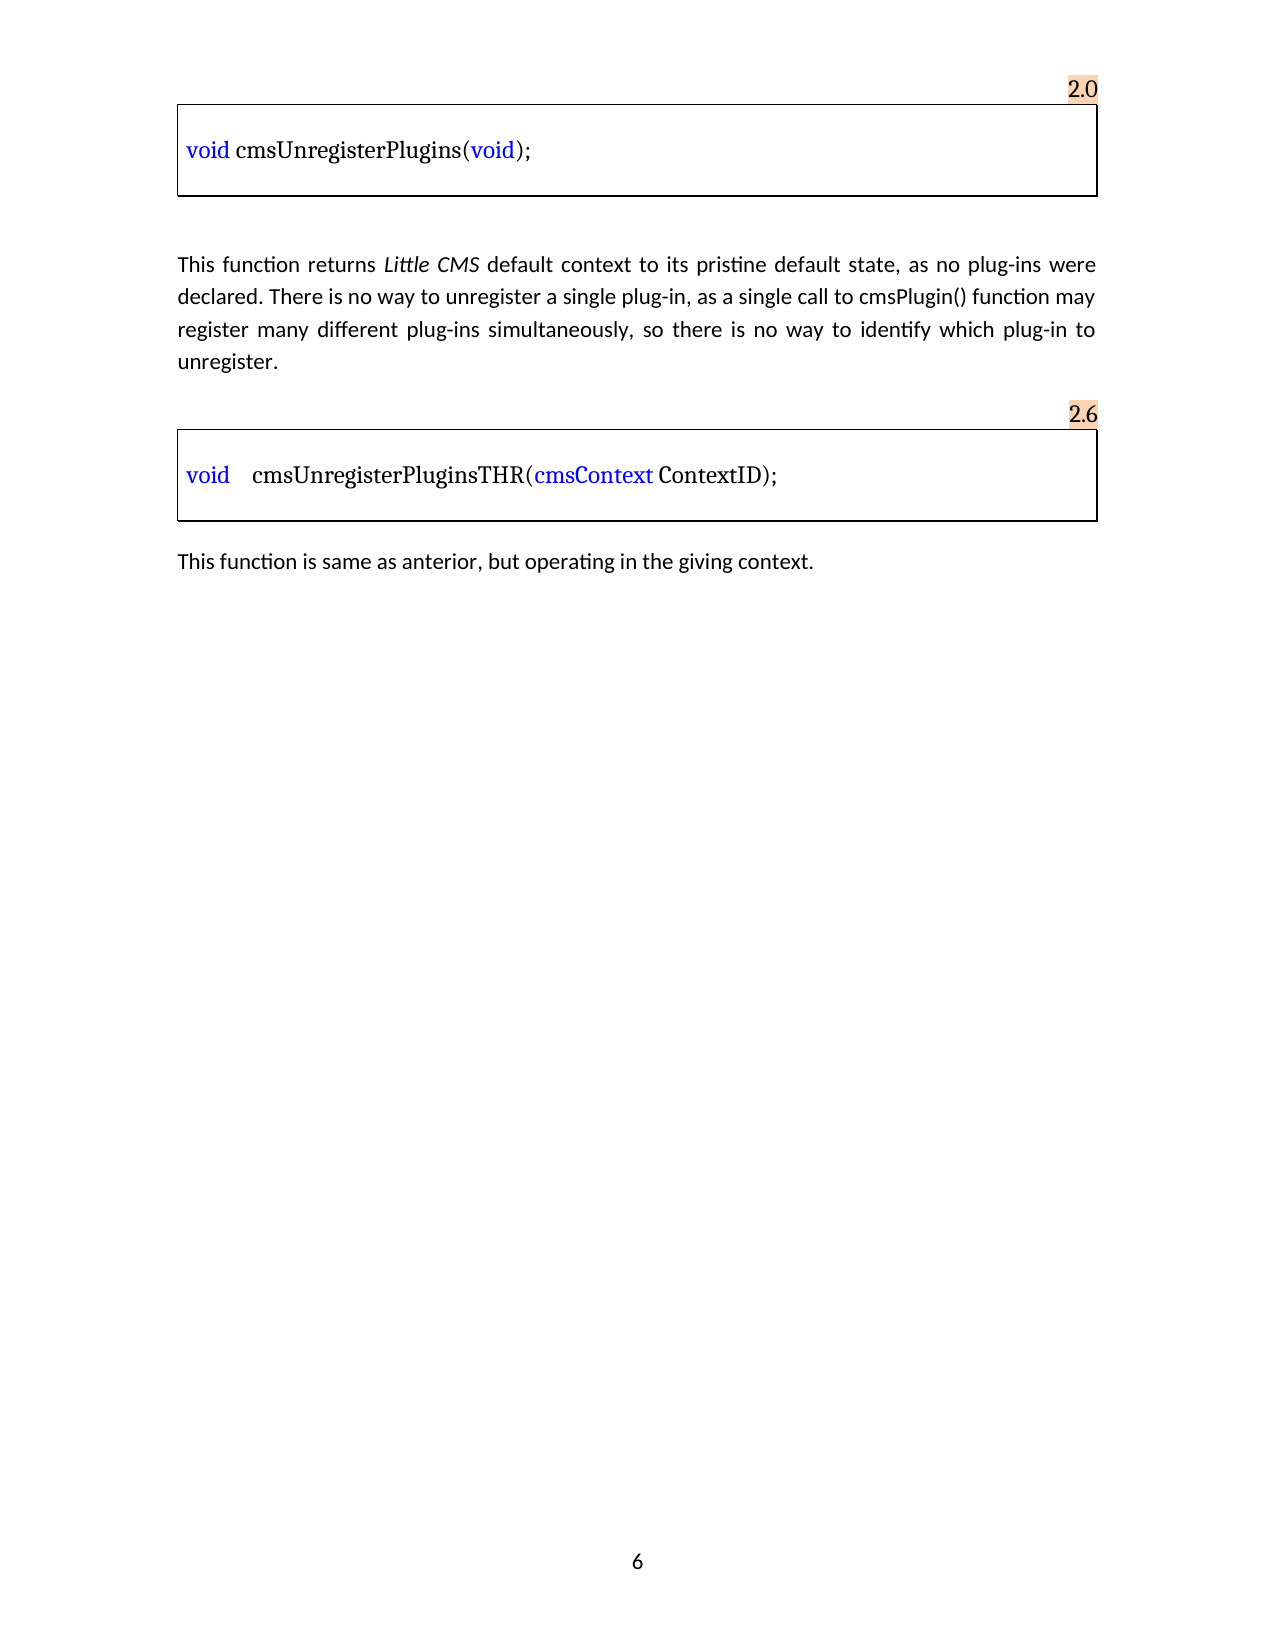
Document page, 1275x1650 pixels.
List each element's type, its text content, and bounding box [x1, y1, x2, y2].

text void cmsUnregisterPluginsTHR(cmsContext ContextID); [178, 457, 1096, 486]
text 2.6 [177, 400, 1069, 429]
text This function is same as anterior, but operating in the giving context. [177, 547, 1098, 575]
text 2.0 [177, 75, 1068, 104]
text This function returns Little CMS default context to its pristine default state, as no plug-ins were declared. There is no way to unregister a single plug-in, as a single call to cmsPlugin() function may register many different plug-ins simultaneously, so there is no way to identify which plug-in to unregister. [177, 250, 1098, 375]
text void cmsUnregisterPlugins(void); [178, 132, 1096, 161]
